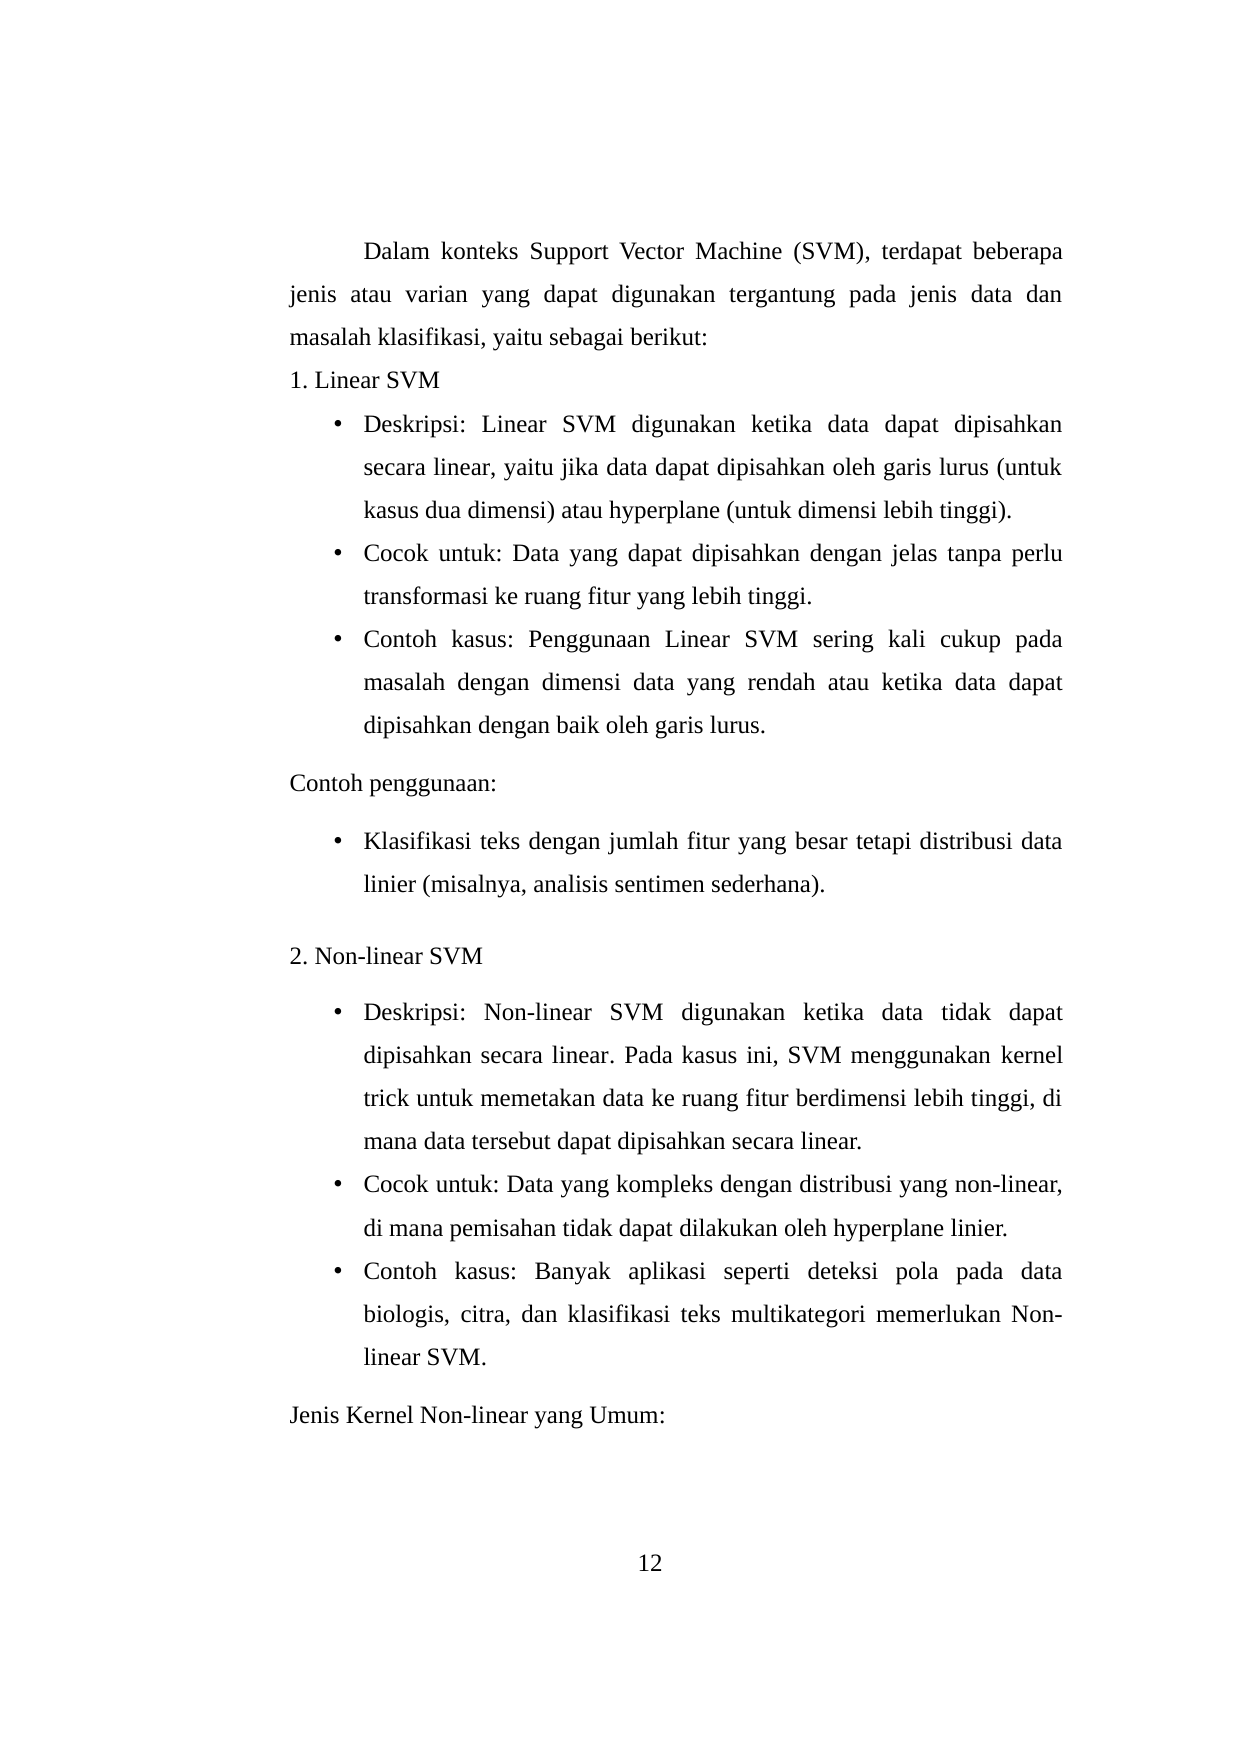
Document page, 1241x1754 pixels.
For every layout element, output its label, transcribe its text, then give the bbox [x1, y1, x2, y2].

list Deskripsi: Linear SVM digunakan ketika data dapat dipisahkan secara linear, yaitu jika data dapat dipisahkan oleh garis lurus (untuk kasus dua dimensi) atau hyperplane (untuk dimensi lebih tinggi). [334, 409, 1063, 524]
list Contoh kasus: Banyak aplikasi seperti deteksi pola pada data biologis, citra, dan klasifikasi teks multikategori memerlukan Non-linear SVM. [334, 1256, 1063, 1371]
list Contoh kasus: Penggunaan Linear SVM sering kali cukup pada masalah dengan dimensi data yang rendah atau ketika data dapat dipisahkan dengan baik oleh garis lurus. [334, 624, 1063, 739]
list Deskripsi: Non-linear SVM digunakan ketika data tidak dapat dipisahkan secara linear. Pada kasus ini, SVM menggunakan kernel trick untuk memetakan data ke ruang fitur berdimensi lebih tinggi, di mana data tersebut dapat dipisahkan secara linear. [334, 997, 1063, 1155]
text Jenis Kernel Non-linear yang Umum: [289, 1400, 1063, 1428]
list Cocok untuk: Data yang dapat dipisahkan dengan jelas tanpa perlu transformasi ke ruang fitur yang lebih tinggi. [334, 538, 1063, 610]
text 1. Linear SVM [289, 366, 1063, 394]
text Contoh penggunaan: [289, 768, 1063, 797]
text Dalam konteks Support Vector Machine (SVM), terdapat beberapa jenis atau varian yang dapat digunakan tergantung pada jenis data dan masalah klasifikasi, yaitu sebagai berikut: [289, 236, 1063, 351]
list Cocok untuk: Data yang kompleks dengan distribusi yang non-linear, di mana pemisahan tidak dapat dilakukan oleh hyperplane linier. [334, 1169, 1063, 1241]
subtitle 2. Non-linear SVM [289, 941, 1063, 970]
list Klasifikasi teks dengan jumlah fitur yang besar tetapi distribusi data linier (misalnya, analisis sentimen sederhana). [334, 826, 1063, 898]
